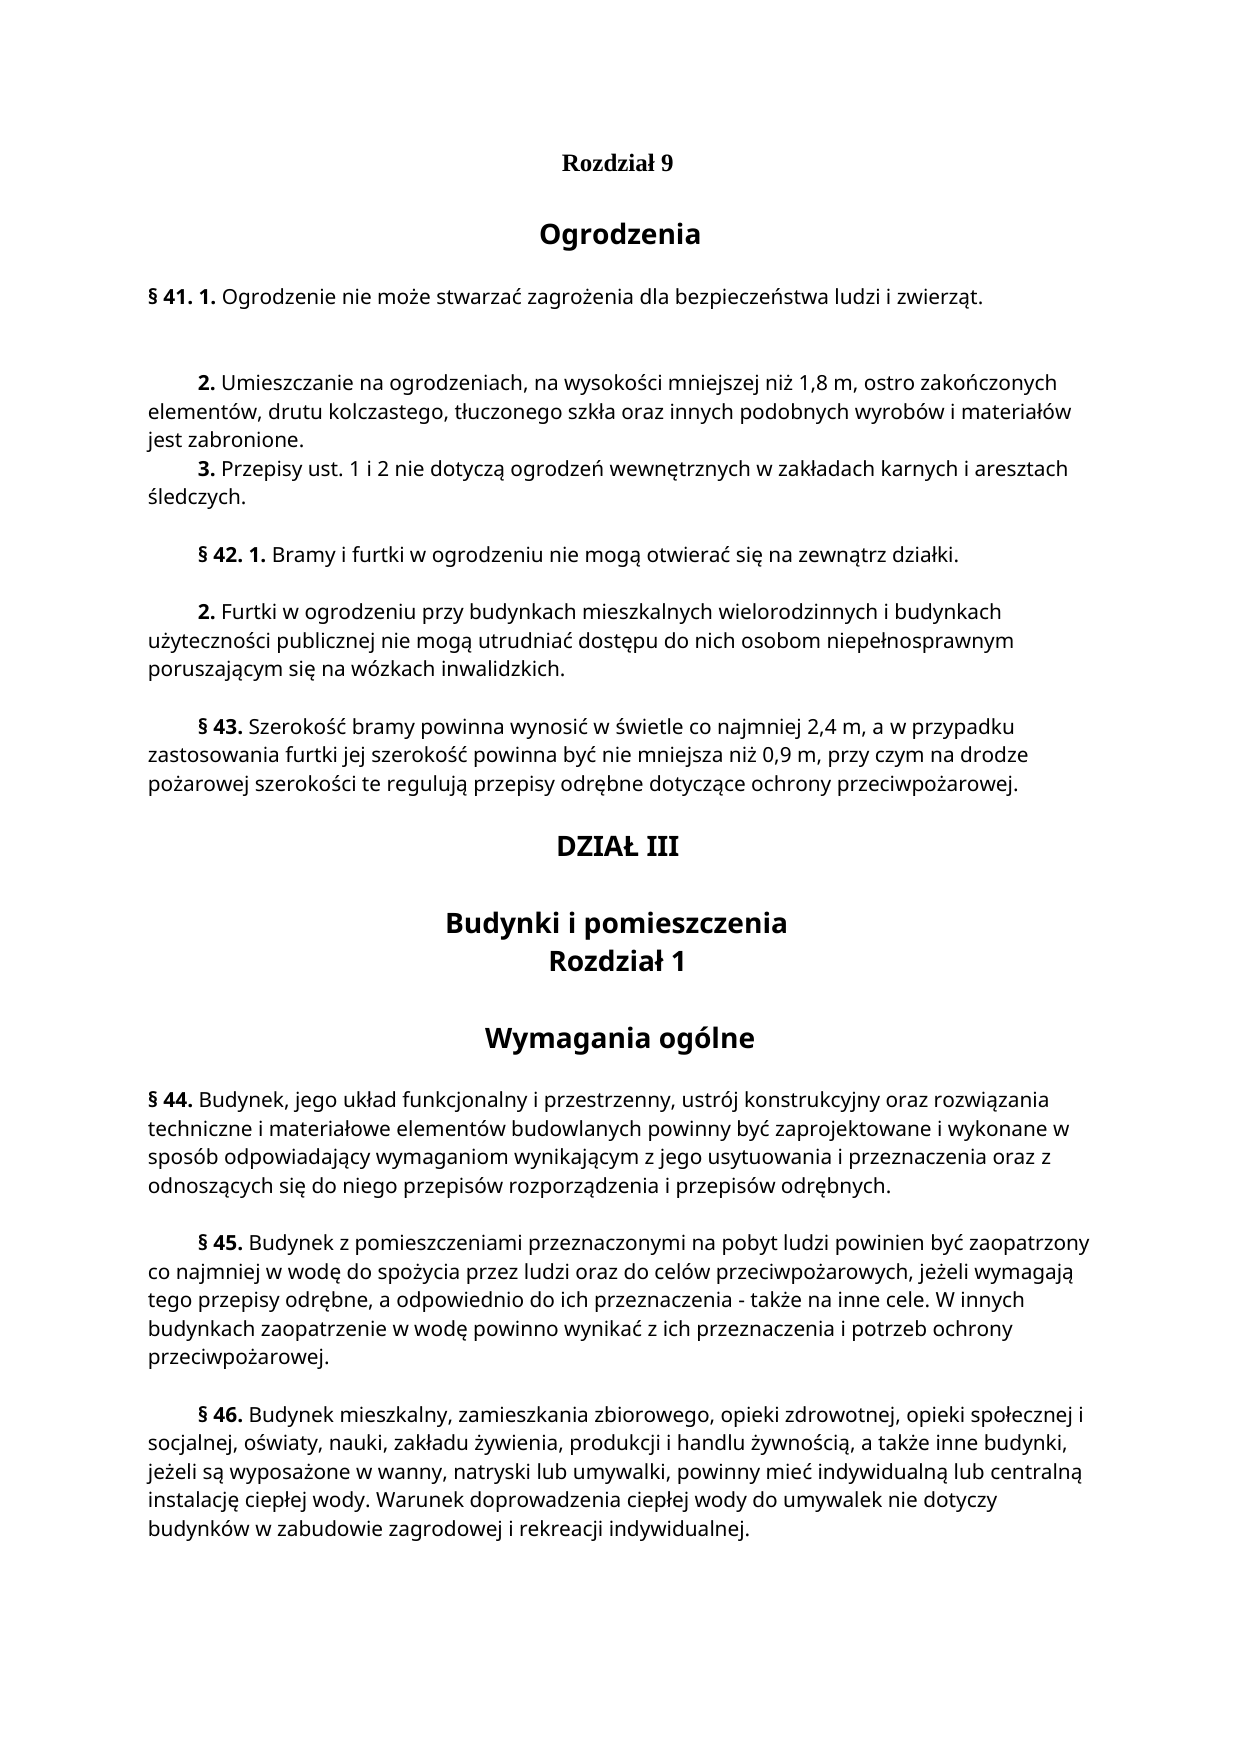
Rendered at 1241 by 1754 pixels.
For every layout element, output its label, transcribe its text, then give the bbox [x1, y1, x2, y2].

text § 45. Budynek z pomieszczeniami przeznaczonymi na pobyt ludzi powinien być zaopatrzony co najmniej w wodę do spożycia przez ludzi oraz do celów przeciwpożarowych, jeżeli wymagają tego przepisy odrębne, a odpowiednio do ich przeznaczenia - także na inne cele. W innych budynkach zaopatrzenie w wodę powinno wynikać z ich przeznaczenia i potrzeb ochrony przeciwpożarowej. [148, 1228, 1093, 1371]
text § 43. Szerokość bramy powinna wynosić w świetle co najmniej 2,4 m, a w przypadku zastosowania furtki jej szerokość powinna być nie mniejsza niż 0,9 m, przy czym na drodze pożarowej szerokości te regulują przepisy odrębne dotyczące ochrony przeciwpożarowej. [148, 712, 1093, 797]
text § 42. 1. Bramy i furtki w ogrodzeniu nie mogą otwierać się na zewnątrz działki. [148, 540, 1093, 568]
text Ogrodzenia [148, 176, 1093, 253]
text Budynki i pomieszczenia [148, 865, 1093, 941]
text 3. Przepisy ust. 1 i 2 nie dotyczą ogrodzeń wewnętrznych w zakładach karnych i aresztach śledczych. [148, 454, 1093, 511]
text § 44. Budynek, jego układ funkcjonalny i przestrzenny, ustrój konstrukcyjny oraz rozwiązania techniczne i materiałowe elementów budowlanych powinny być zaprojektowane i wykonane w sposób odpowiadający wymaganiom wynikającym z jego usytuowania i przeznaczenia oraz z odnoszących się do niego przepisów rozporządzenia i przepisów odrębnych. [148, 1086, 1093, 1199]
text 2. Furtki w ogrodzeniu przy budynkach mieszkalnych wielorodzinnych i budynkach użyteczności publicznej nie mogą utrudniać dostępu do nich osobom niepełnosprawnym poruszającym się na wózkach inwalidzkich. [148, 597, 1093, 683]
text § 46. Budynek mieszkalny, zamieszkania zbiorowego, opieki zdrowotnej, opieki społecznej i socjalnej, oświaty, nauki, zakładu żywienia, produkcji i handlu żywnością, a także inne budynki, jeżeli są wyposażone w wanny, natryski lub umywalki, powinny mieć indywidualną lub centralną instalację ciepłej wody. Warunek doprowadzenia ciepłej wody do umywalek nie dotyczy budynków w zabudowie zagrodowej i rekreacji indywidualnej. [148, 1400, 1093, 1542]
text 2. Umieszczanie na ogrodzeniach, na wysokości mniejszej niż 1,8 m, ostro zakończonych elementów, drutu kolczastego, tłuczonego szkła oraz innych podobnych wyrobów i materiałów jest zabronione. [148, 368, 1093, 454]
text Rozdział 9 [148, 148, 1093, 176]
text § 41. 1. Ogrodzenie nie może stwarzać zagrożenia dla bezpieczeństwa ludzi i zwierząt. [148, 282, 1093, 339]
text Wymagania ogólne [148, 980, 1093, 1056]
text Rozdział 1 [148, 941, 1093, 980]
text DZIAŁ III [148, 826, 1093, 865]
